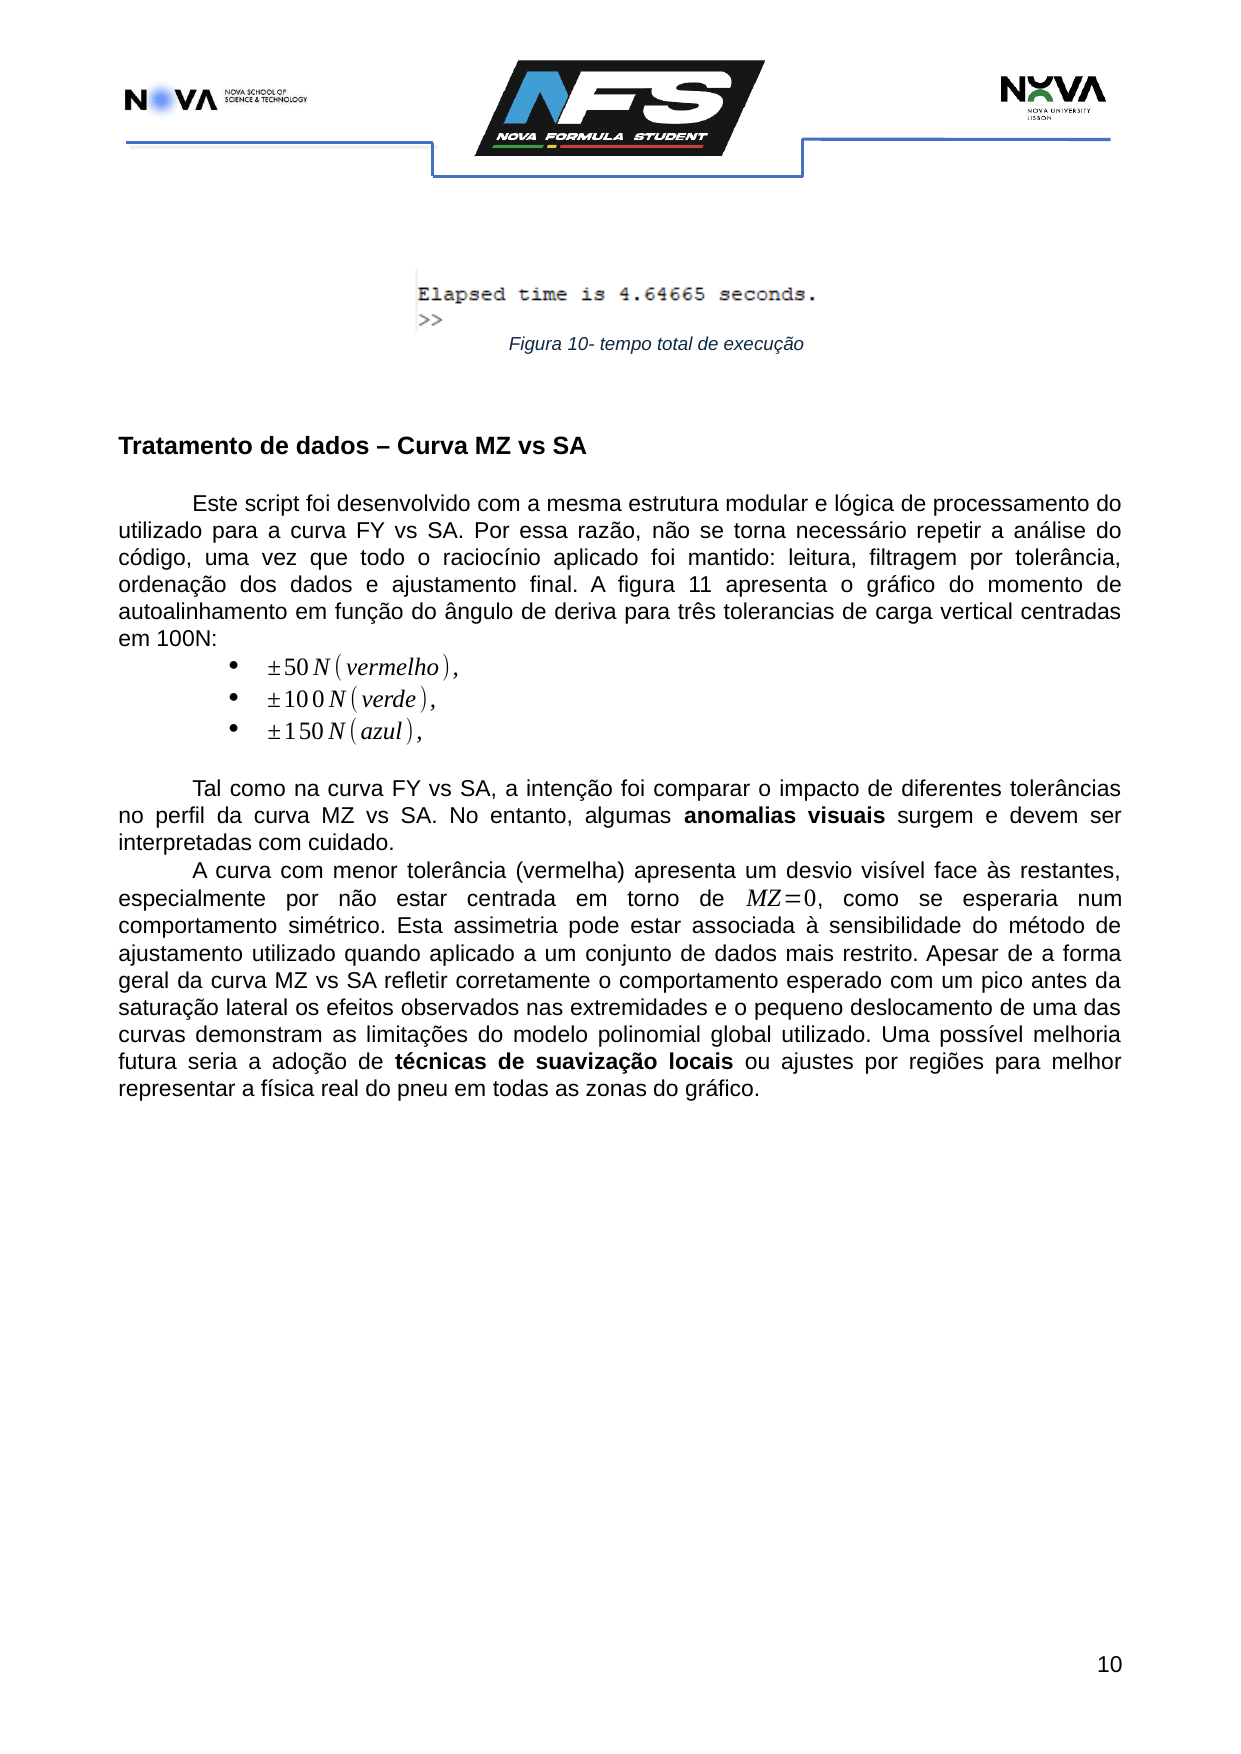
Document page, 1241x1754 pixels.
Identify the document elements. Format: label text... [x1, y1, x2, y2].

text Tal como na curva FY vs SA, a intenção foi comparar o impacto de diferentes tolerâncias no perfil da curva MZ vs SA. No entanto, algumas anomalias visuais surgem e devem ser interpretadas com cuidado. [118, 775, 1122, 856]
picture [415, 269, 825, 332]
picture [804, 151, 1113, 164]
picture [126, 151, 431, 164]
text Figura 10- tempo total de execução [118, 333, 1122, 354]
picture [1001, 76, 1106, 120]
subtitle Tratamento de dados – Curva MZ vs SA [118, 431, 1123, 459]
text A curva com menor tolerância (vermelha) apresenta um desvio visível face às restantes, especialmente por não estar centrada em torno de , como se esperaria num comportamento simétrico. Esta assimetria pode estar associada à sensibilidade do método de ajustamento utilizado quando aplicado a um conjunto de dados mais restrito. Apesar de a forma geral da curva MZ vs SA refletir corretamente o comportamento esperado com um pico antes da saturação lateral os efeitos observados nas extremidades e o pequeno deslocamento de uma das curvas demonstram as limitações do modelo polinomial global utilizado. Uma possível melhoria futura seria a adoção de técnicas de suavização locais ou ajustes por regiões para melhor representar a física real do pneu em todas as zonas do gráfico. [118, 857, 1122, 1101]
picture [125, 79, 307, 120]
picture [434, 60, 801, 164]
picture [130, 145, 431, 149]
text Este script foi desenvolvido com a mesma estrutura modular e lógica de processamento do utilizado para a curva FY vs SA. Por essa razão, não se torna necessário repetir a análise do código, uma vez que todo o raciocínio aplicado foi mantido: leitura, filtragem por tolerância, ordenação dos dados e ajustamento final. A figura 11 apresenta o gráfico do momento de autoalinhamento em função do ângulo de deriva para três tolerancias de carga vertical centradas em 100N: [118, 489, 1122, 651]
